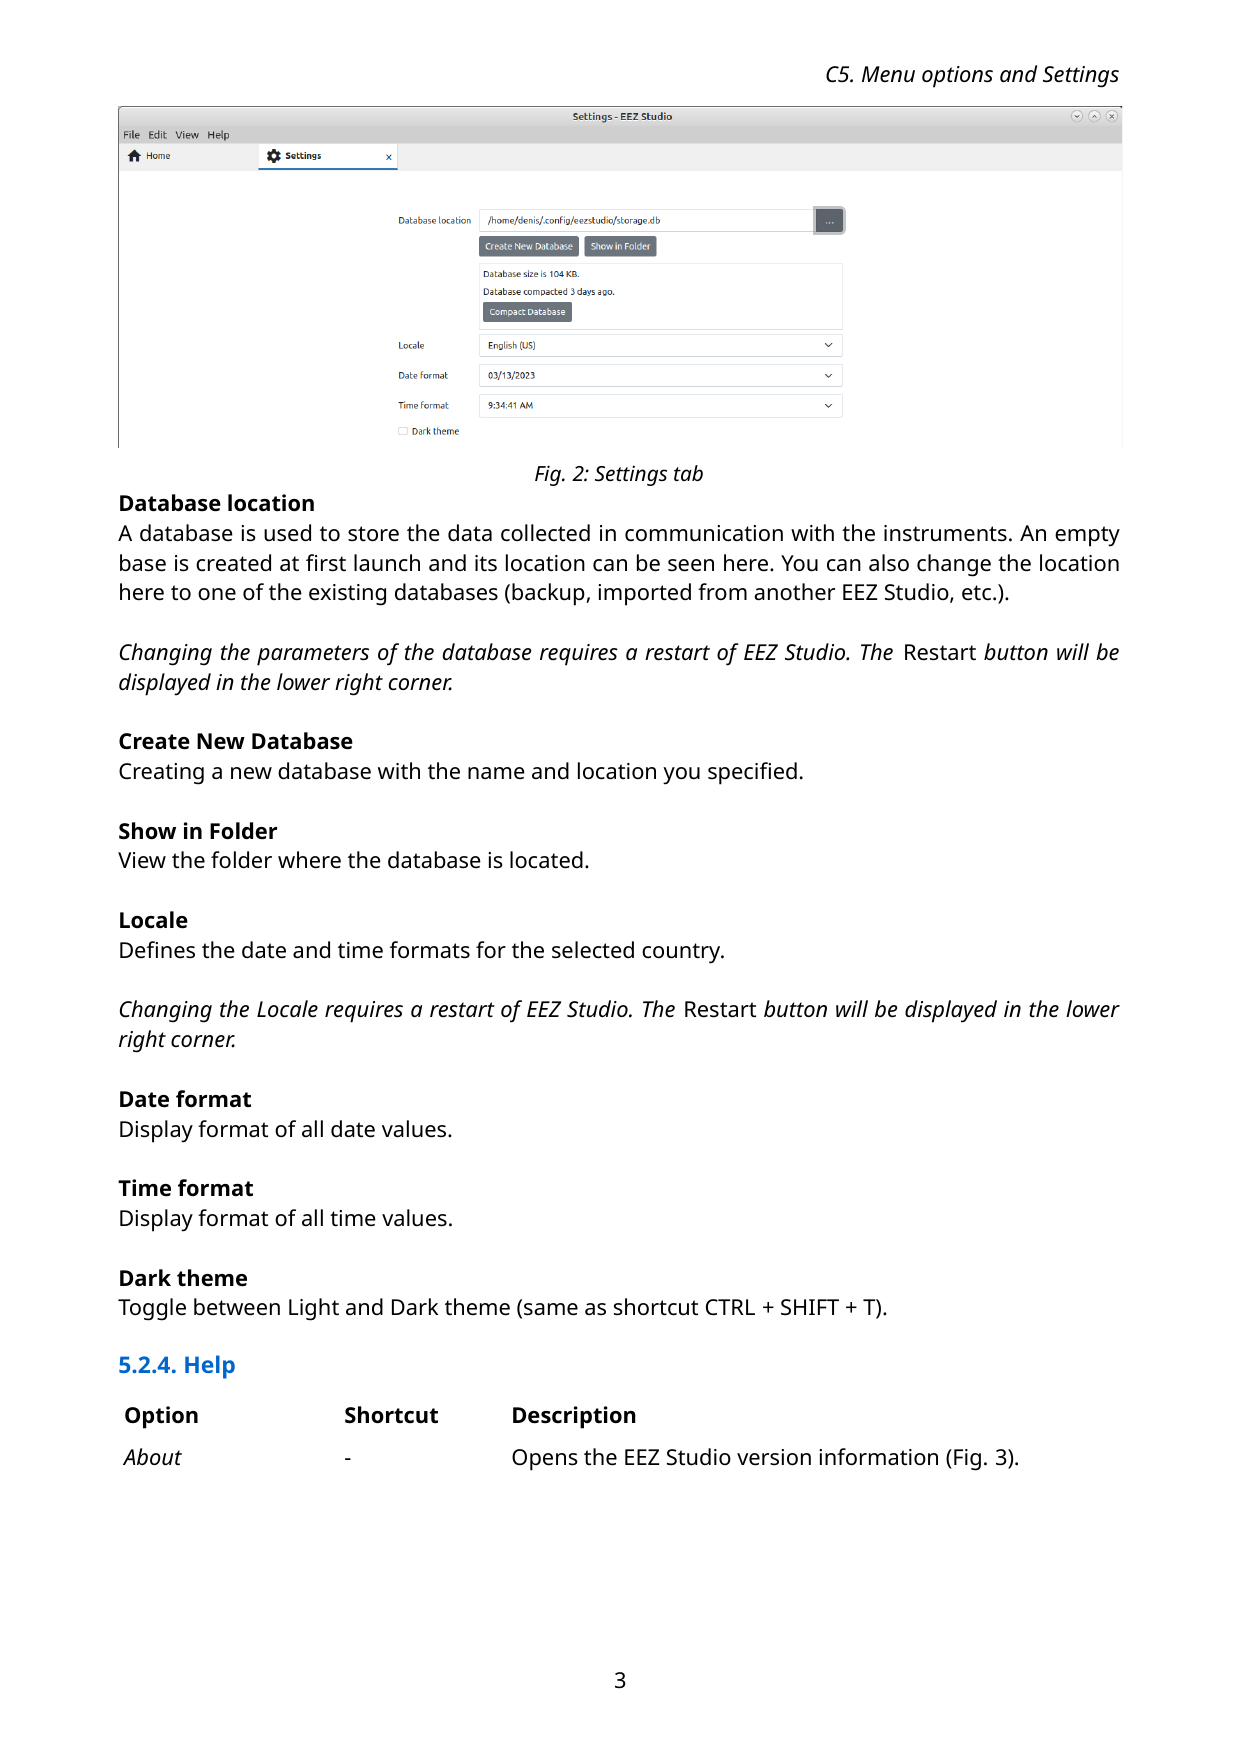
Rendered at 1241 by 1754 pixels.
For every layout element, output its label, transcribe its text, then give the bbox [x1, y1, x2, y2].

table_header Shortcut [338, 1395, 506, 1436]
picture [118, 106, 1123, 448]
text Time format [118, 1173, 1122, 1203]
text Changing the Locale requires a restart of EEZ Studio. The Restart button will be displayed in the lower right corner. [118, 994, 1122, 1054]
table_header Description [506, 1395, 1123, 1436]
table_header Option [118, 1395, 338, 1436]
text Changing the parameters of the database requires a restart of EEZ Studio. The Restart button will be displayed in the lower right corner. [118, 637, 1122, 696]
text Creating a new database with the name and location you specified. [118, 756, 1122, 786]
text Defines the date and time formats for the selected country. [118, 935, 1122, 964]
text View the folder where the database is located. [118, 845, 1122, 875]
text Toggle between Light and Dark theme (same as shortcut CTRL + SHIFT + T). [118, 1292, 1122, 1322]
text Fig. 2: Settings tab [118, 448, 1122, 488]
text Date format [118, 1084, 1122, 1113]
text Database location [118, 488, 1122, 518]
text Display format of all date values. [118, 1113, 1122, 1143]
text Show in Folder [118, 816, 1122, 845]
subtitle Help [118, 1349, 1122, 1380]
table_cell - [338, 1436, 506, 1477]
text A database is used to store the data collected in communication with the instruments. An empty base is created at first launch and its location can be seen here. You can also change the location here to one of the existing databases (backup, imported from another EEZ Studio, etc.). [118, 518, 1122, 607]
text Locale [118, 905, 1122, 935]
text Create New Database [118, 726, 1122, 756]
text Display format of all time values. [118, 1203, 1122, 1233]
table_cell About [118, 1436, 338, 1477]
table_cell Opens the EEZ Studio version information (Fig. 3). [506, 1436, 1123, 1477]
text Dark theme [118, 1262, 1122, 1292]
